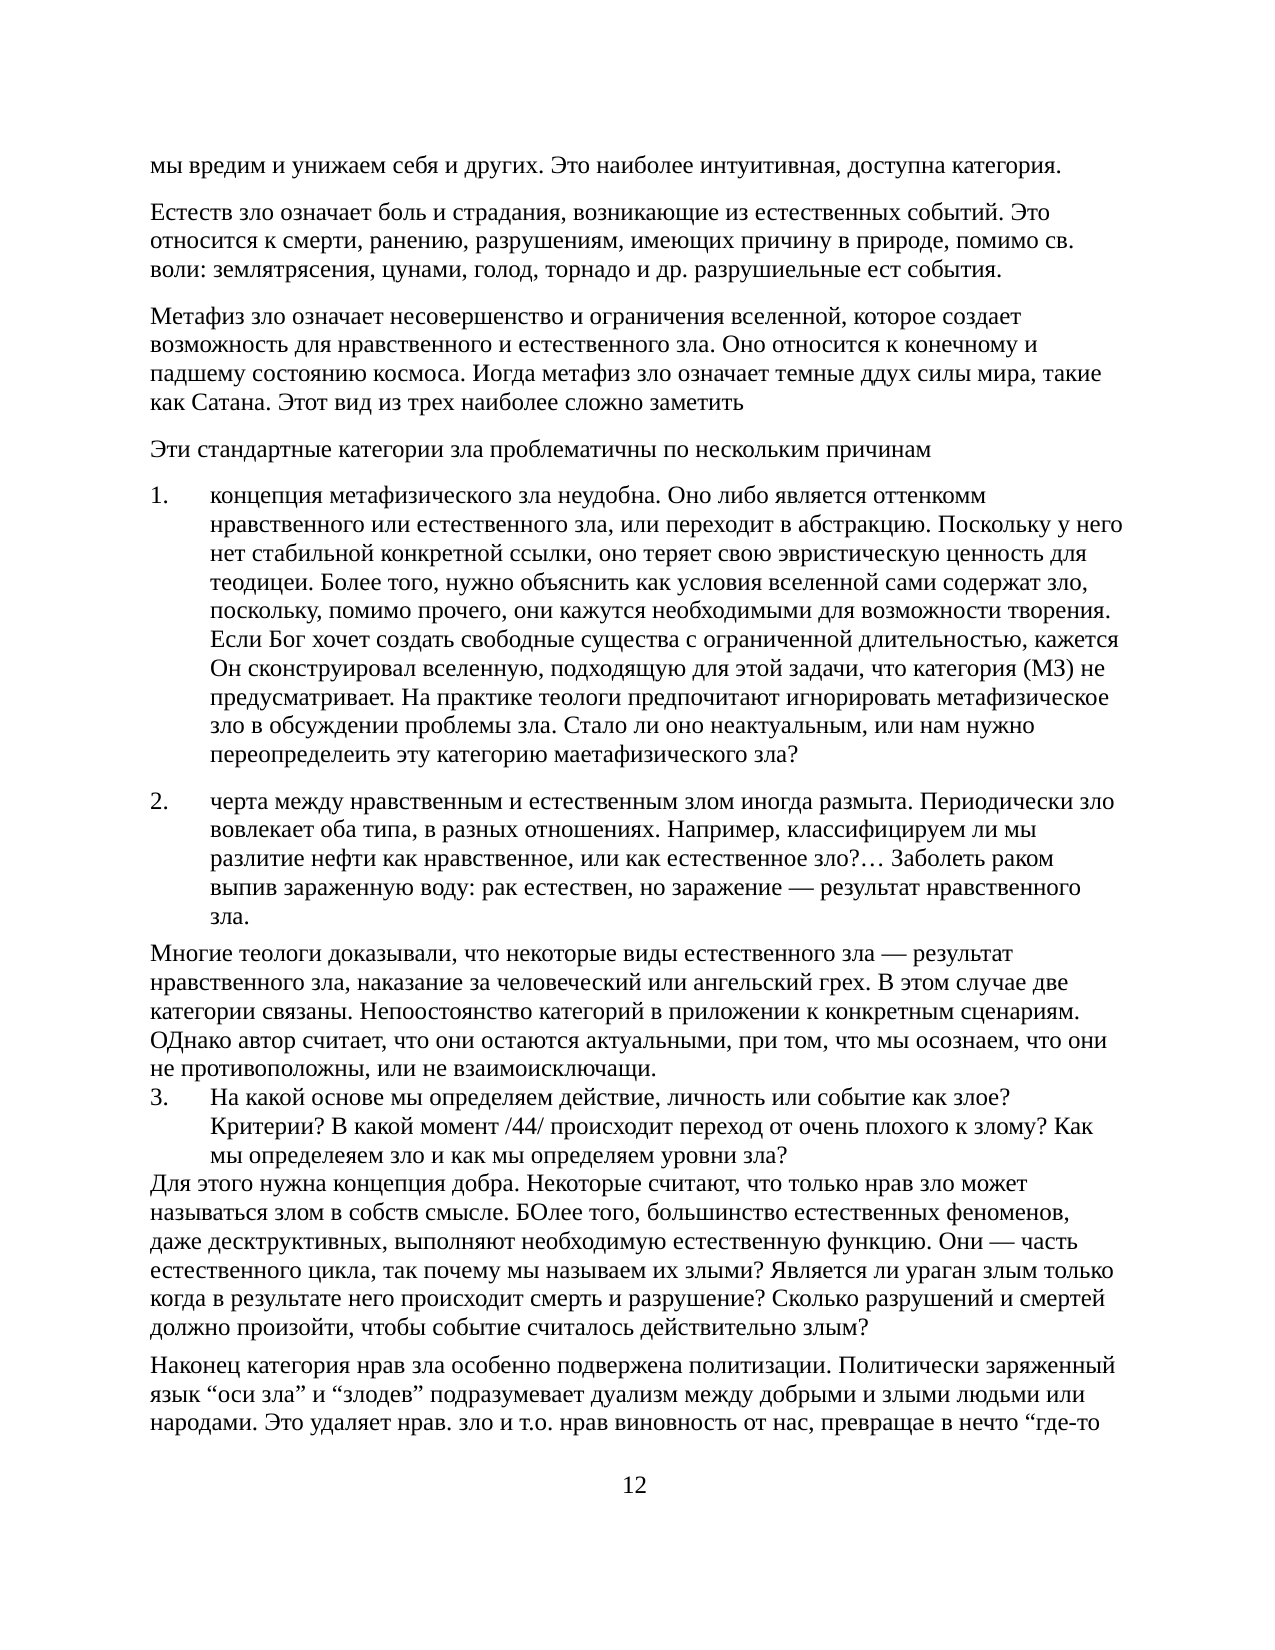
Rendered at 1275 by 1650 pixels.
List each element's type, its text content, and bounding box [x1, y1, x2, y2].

text Многие теологи доказывали, что некоторые виды естественного зла — результат нравственного зла, наказание за человеческий или ангельский грех. В этом случае две категории связаны. Непоостоянство категорий в приложении к конкретным сценариям. ОДнако автор считает, что они остаются актуальными, при том, что мы осознаем, что они не противоположны, или не взаимоисключащи. [150, 938, 1125, 1082]
text Для этого нужна концепция добра. Некоторые считают, что только нрав зло может называться злом в собств смысле. БОлее того, большинство естественных феноменов, даже десктруктивных, выполняют необходимую естественную функцию. Они — часть естественного цикла, так почему мы называем их злыми? Является ли ураган злым только когда в результате него происходит смерть и разрушение? Сколько разрушений и смертей должно произойти, чтобы событие считалось действительно злым? [150, 1168, 1125, 1341]
list концепция метафизического зла неудобна. Оно либо является оттенкомм нравственного или естественного зла, или переходит в абстракцию. Поскольку у него нет стабильной конкретной ссылки, оно теряет свою эвристическую ценность для теодицеи. Более того, нужно объяснить как условия вселенной сами содержат зло, поскольку, помимо прочего, они кажутся необходимыми для возможности творения. Если Бог хочет создать свободные существа с ограниченной длительностью, кажется Он сконструировал вселенную, подходящую для этой задачи, что категория (МЗ) не предусматривает. На практике теологи предпочитают игнорировать метафизическое зло в обсуждении проблемы зла. Стало ли оно неактуальным, или нам нужно переопределеить эту категорию маетафизического зла? [150, 480, 1125, 768]
text Эти стандартные категории зла проблематичны по нескольким причинам [150, 434, 1125, 462]
list На какой основе мы определяем действие, личность или событие как злое? Критерии? В какой момент /44/ происходит переход от очень плохого к злому? Как мы определеяем зло и как мы определяем уровни зла? [150, 1082, 1125, 1168]
list черта между нравственным и естественным злом иногда размыта. Периодически зло вовлекает оба типа, в разных отношениях. Например, классифицируем ли мы разлитие нефти как нравственное, или как естественное зло?… Заболеть раком выпив зараженную воду: рак естествен, но заражение — результат нравственного зла. [150, 786, 1125, 929]
text Наконец категория нрав зла особенно подвержена политизации. Политически заряженный язык “оси зла” и “злодев” подразумевает дуализм между добрыми и злыми людьми или народами. Это удаляет нрав. зло и т.о. нрав виновность от нас, превращае в нечто “где-то [150, 1350, 1125, 1436]
text Метафиз зло означает несовершенство и ограничения вселенной, которое создает возможность для нравственного и естественного зла. Оно относится к конечному и падшему состоянию космоса. Иогда метафиз зло означает темные ддух силы мира, такие как Сатана. Этот вид из трех наиболее сложно заметить [150, 301, 1125, 416]
text Естеств зло означает боль и страдания, возникающие из естественных событий. Это относится к смерти, ранению, разрушениям, имеющих причину в природе, помимо св. воли: землятрясения, цунами, голод, торнадо и др. разрушиельные ест события. [150, 197, 1125, 283]
text мы вредим и унижаем себя и других. Это наиболее интуитивная, доступна категория. [150, 150, 1125, 179]
